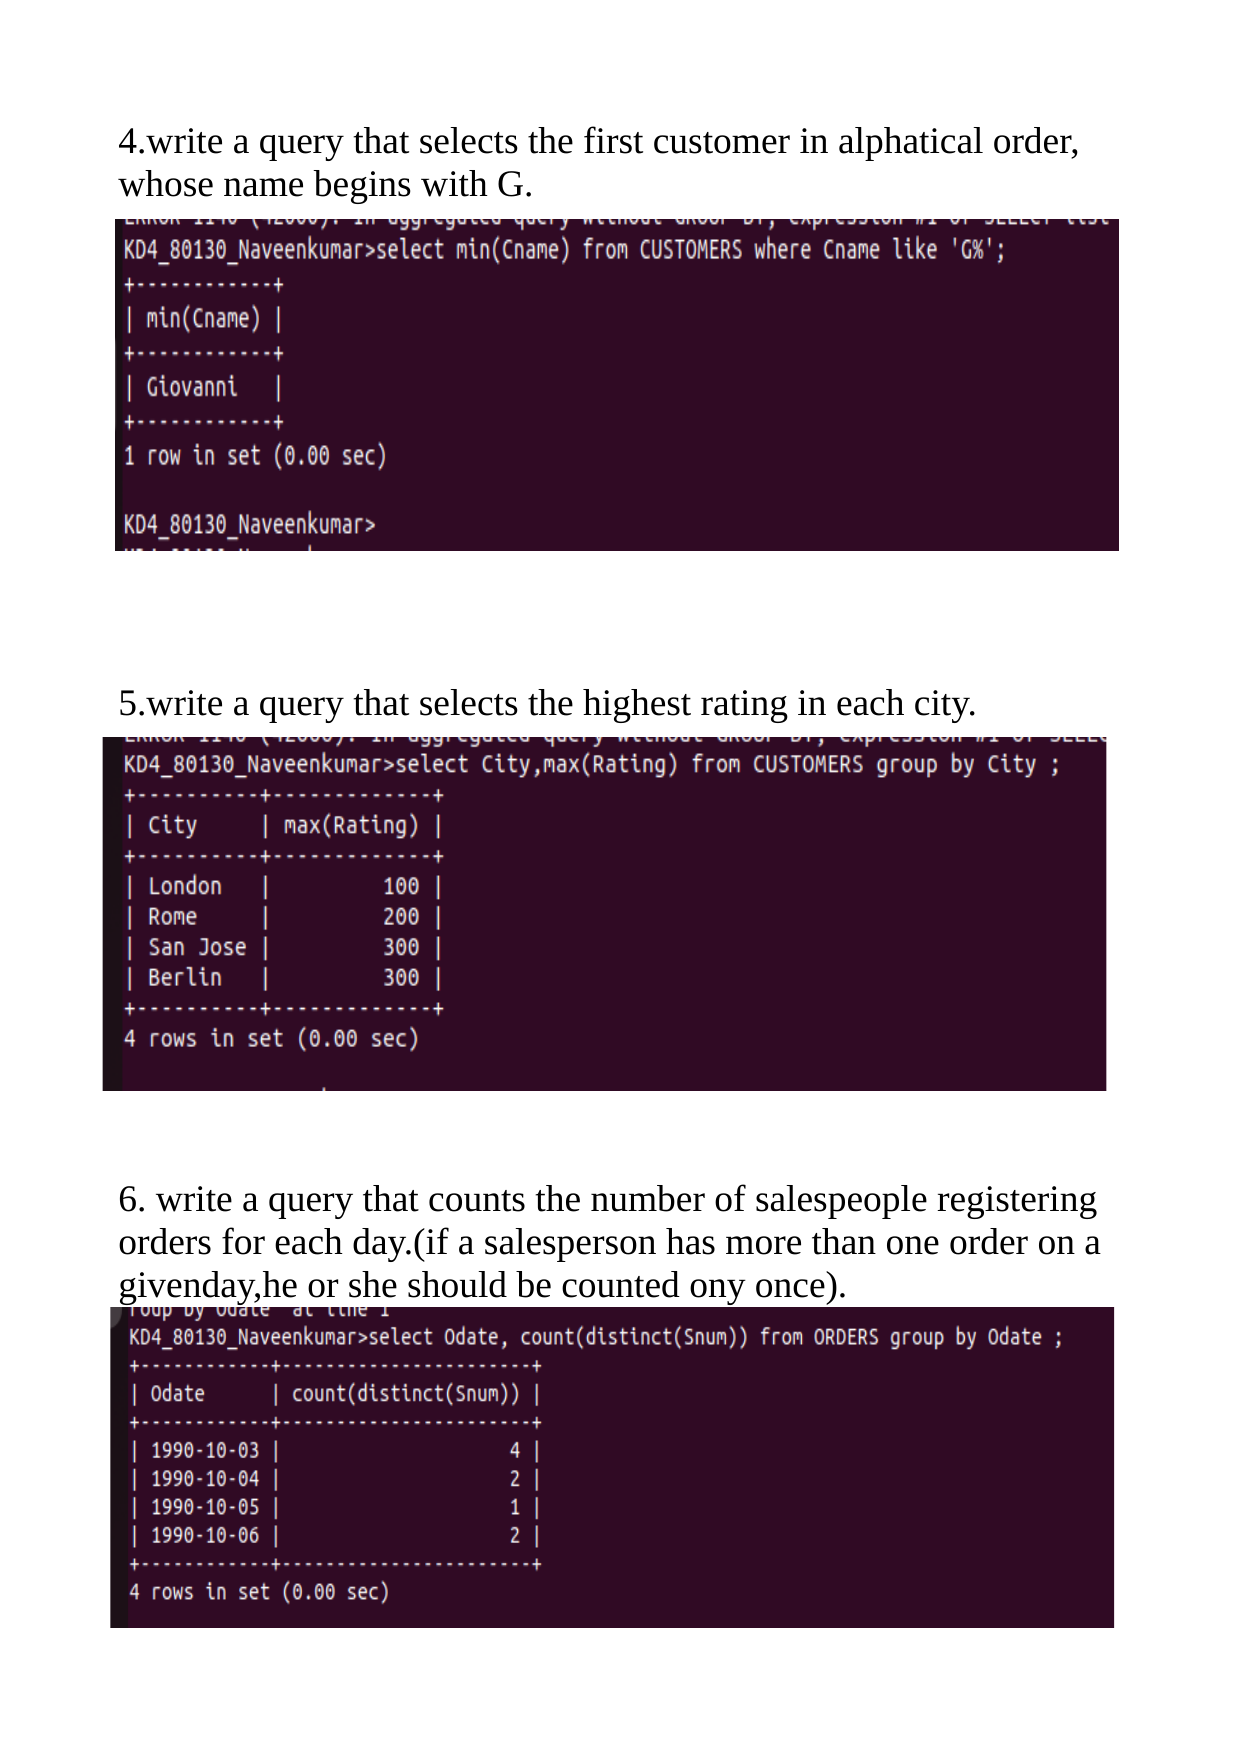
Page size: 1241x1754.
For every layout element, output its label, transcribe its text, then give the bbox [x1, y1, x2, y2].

text 6. write a query that counts the number of salespeople registering orders for each day.(if a salesperson has more than one order on a givenday,he or she should be counted ony once). [118, 1176, 1122, 1306]
text 4.write a query that selects the first customer in alphatical order, whose name begins with G. [118, 118, 1122, 204]
picture [102, 737, 1107, 1091]
text 5.write a query that selects the highest rating in each city. [118, 680, 1122, 723]
picture [110, 1307, 1115, 1628]
picture [115, 219, 1119, 551]
